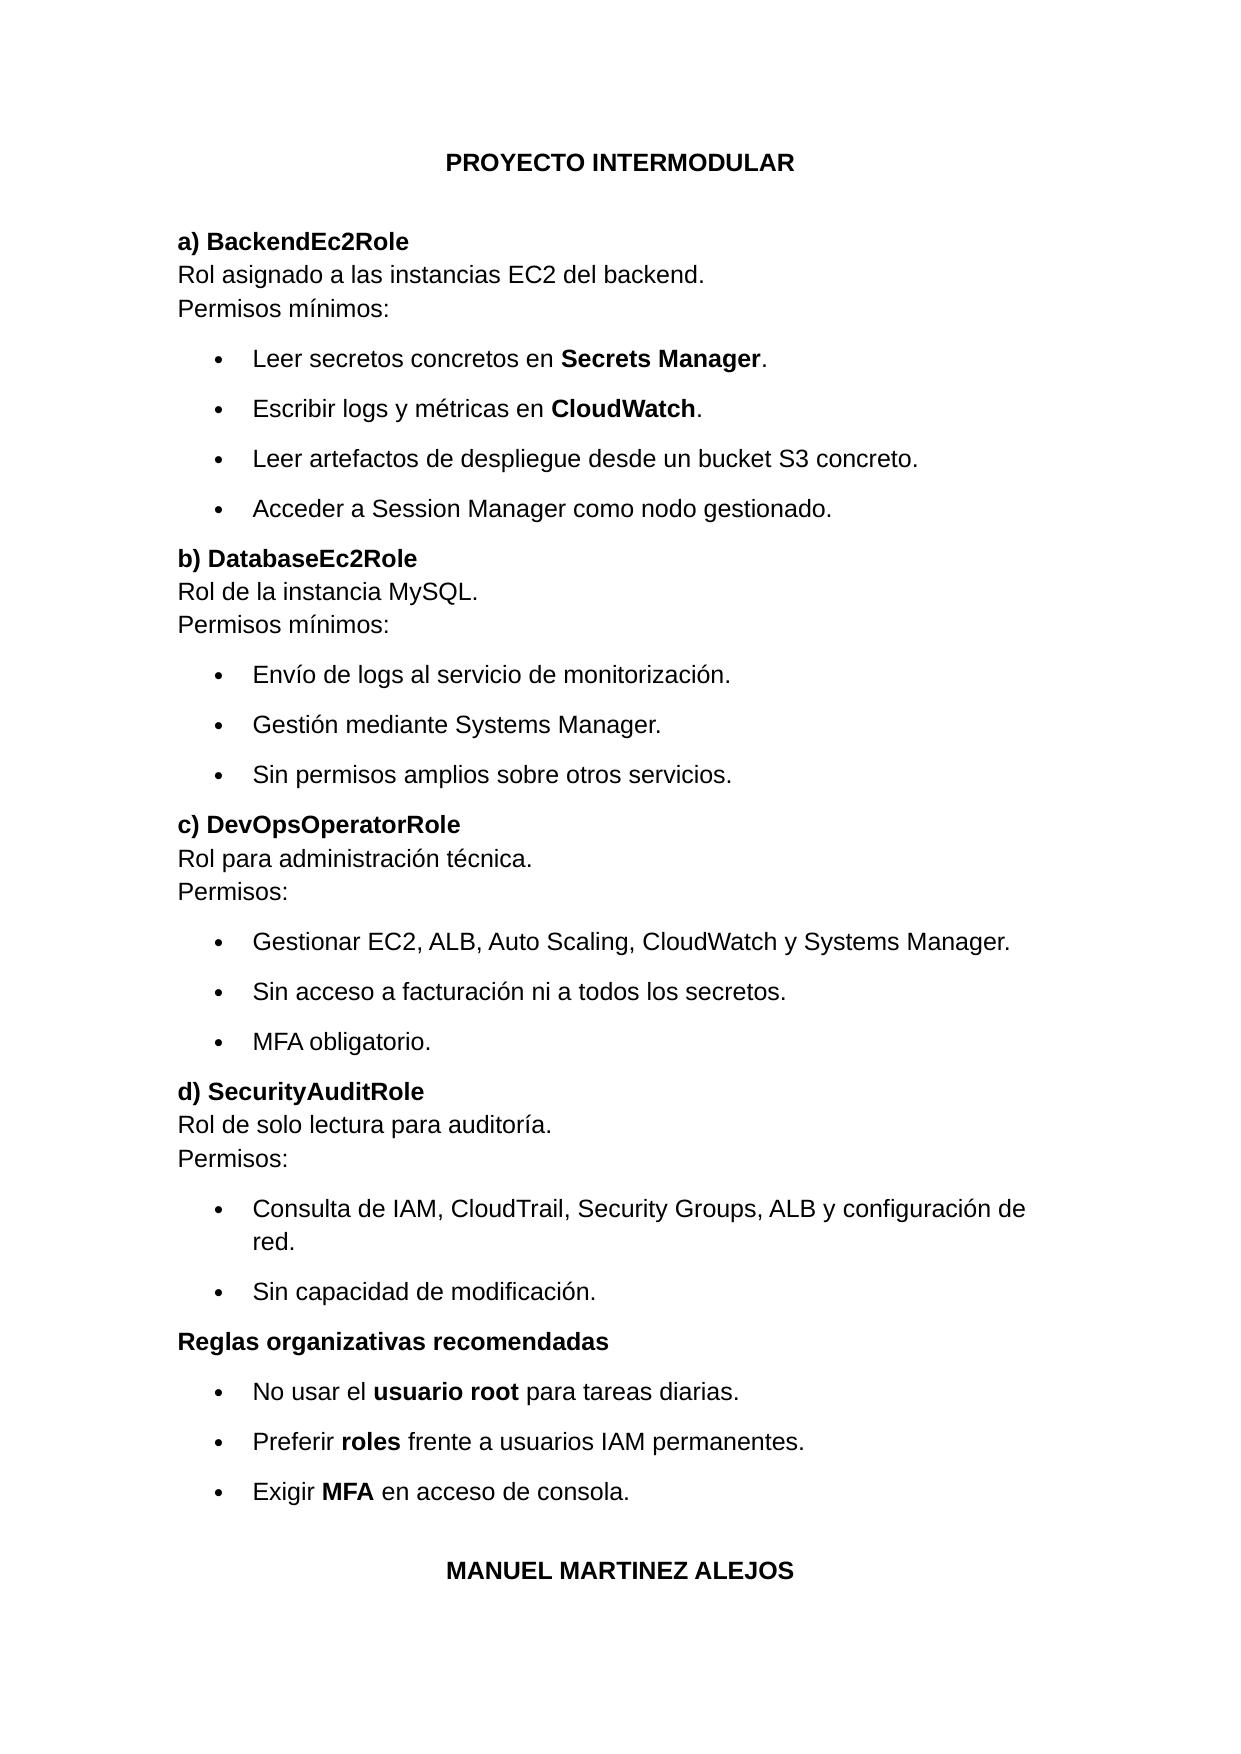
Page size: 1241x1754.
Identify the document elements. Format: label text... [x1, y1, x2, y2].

text Reglas organizativas recomendadas [177, 1327, 1063, 1356]
list Sin permisos amplios sobre otros servicios. [215, 760, 1063, 789]
list Exigir MFA en acceso de consola. [215, 1477, 1063, 1506]
list Envío de logs al servicio de monitorización. [215, 660, 1063, 689]
list Sin capacidad de modificación. [215, 1277, 1063, 1306]
list Preferir roles frente a usuarios IAM permanentes. [215, 1427, 1063, 1456]
list No usar el usuario root para tareas diarias. [215, 1377, 1063, 1406]
list Escribir logs y métricas en CloudWatch. [215, 394, 1063, 422]
text c) DevOpsOperatorRole Rol para administración técnica. Permisos: [177, 810, 1063, 906]
list Leer secretos concretos en Secrets Manager. [215, 344, 1063, 372]
text b) DatabaseEc2Role Rol de la instancia MySQL. Permisos mínimos: [177, 544, 1063, 639]
list Gestionar EC2, ALB, Auto Scaling, CloudWatch y Systems Manager. [215, 927, 1063, 956]
list Acceder a Session Manager como nodo gestionado. [215, 494, 1063, 522]
list Sin acceso a facturación ni a todos los secretos. [215, 977, 1063, 1006]
list Leer artefactos de despliegue desde un bucket S3 concreto. [215, 444, 1063, 472]
list MFA obligatorio. [215, 1027, 1063, 1056]
text d) SecurityAuditRole Rol de solo lectura para auditoría. Permisos: [177, 1077, 1063, 1172]
list Gestión mediante Systems Manager. [215, 710, 1063, 739]
list Consulta de IAM, CloudTrail, Security Groups, ALB y configuración de red. [215, 1194, 1063, 1256]
text a) BackendEc2Role Rol asignado a las instancias EC2 del backend. Permisos mínimos: [177, 227, 1063, 322]
